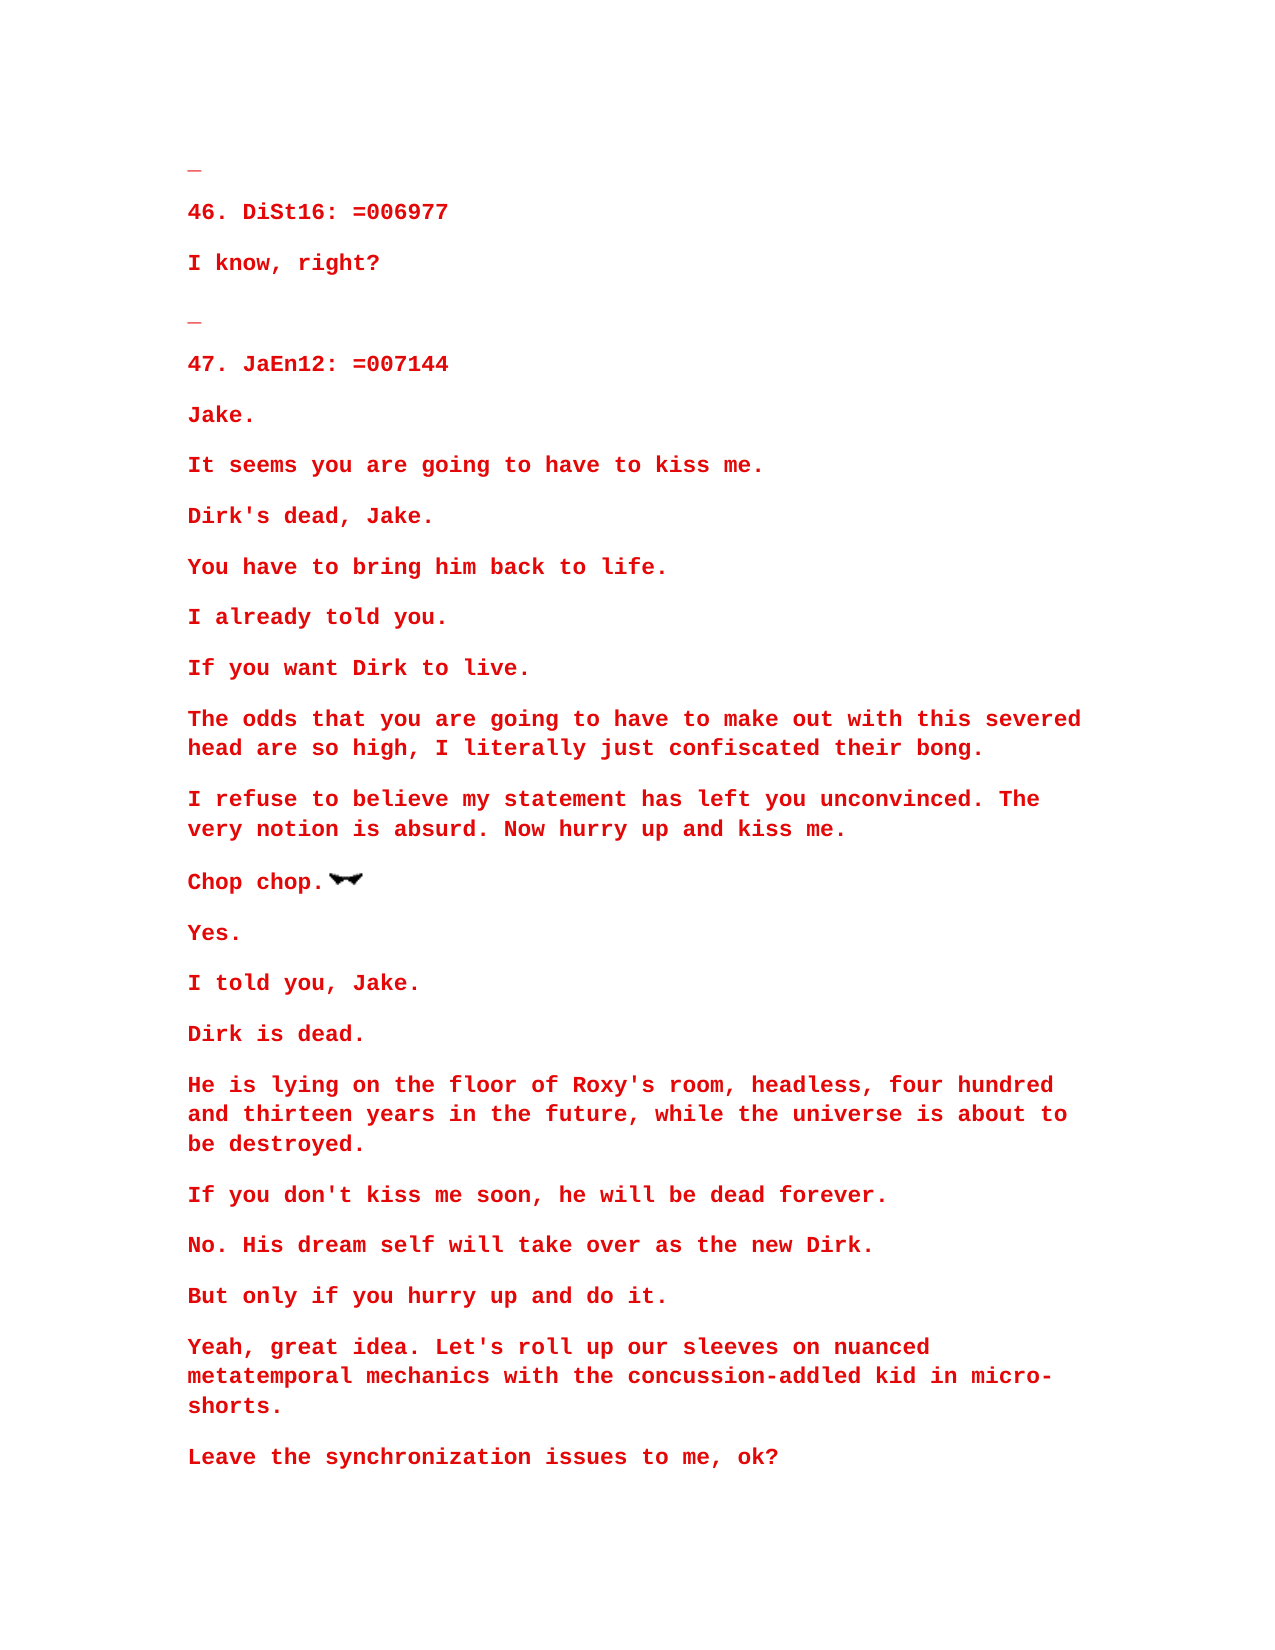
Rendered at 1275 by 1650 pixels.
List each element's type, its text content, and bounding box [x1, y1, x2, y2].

text Jake. [187, 403, 1087, 429]
text Yes. [187, 921, 1087, 947]
text Dirk's dead, Jake. [187, 504, 1087, 530]
text He is lying on the floor of Roxy's room, headless, four hundred and thirteen years in the future, while the universe is about to be destroyed. [187, 1073, 1087, 1158]
text You have to bring him back to life. [187, 555, 1087, 581]
text _ [187, 302, 1087, 328]
text The odds that you are going to have to make out with this severed head are so high, I literally just confiscated their bong. [187, 707, 1087, 763]
text But only if you hurry up and do it. [187, 1284, 1087, 1310]
text Chop chop. [187, 868, 1087, 896]
text _ [187, 150, 1087, 176]
text I told you, Jake. [187, 972, 1087, 998]
text 46. DiSt16: =006977 [187, 201, 1087, 227]
text It seems you are going to have to kiss me. [187, 454, 1087, 480]
text I know, right? [187, 251, 1087, 277]
text I refuse to believe my statement has left you unconvinced. The very notion is absurd. Now hurry up and kiss me. [187, 787, 1087, 843]
text I already told you. [187, 606, 1087, 632]
text If you want Dirk to live. [187, 656, 1087, 682]
text 47. JaEn12: =007144 [187, 352, 1087, 378]
text If you don't kiss me soon, he will be dead forever. [187, 1183, 1087, 1209]
text Dirk is dead. [187, 1022, 1087, 1048]
text No. His dream self will take over as the new Dirk. [187, 1234, 1087, 1260]
text Leave the synchronization issues to me, ok? [187, 1445, 1087, 1471]
text Yeah, great idea. Let's roll up our sleeves on nuanced metatemporal mechanics with the concussion-addled kid in micro-shorts. [187, 1335, 1087, 1421]
